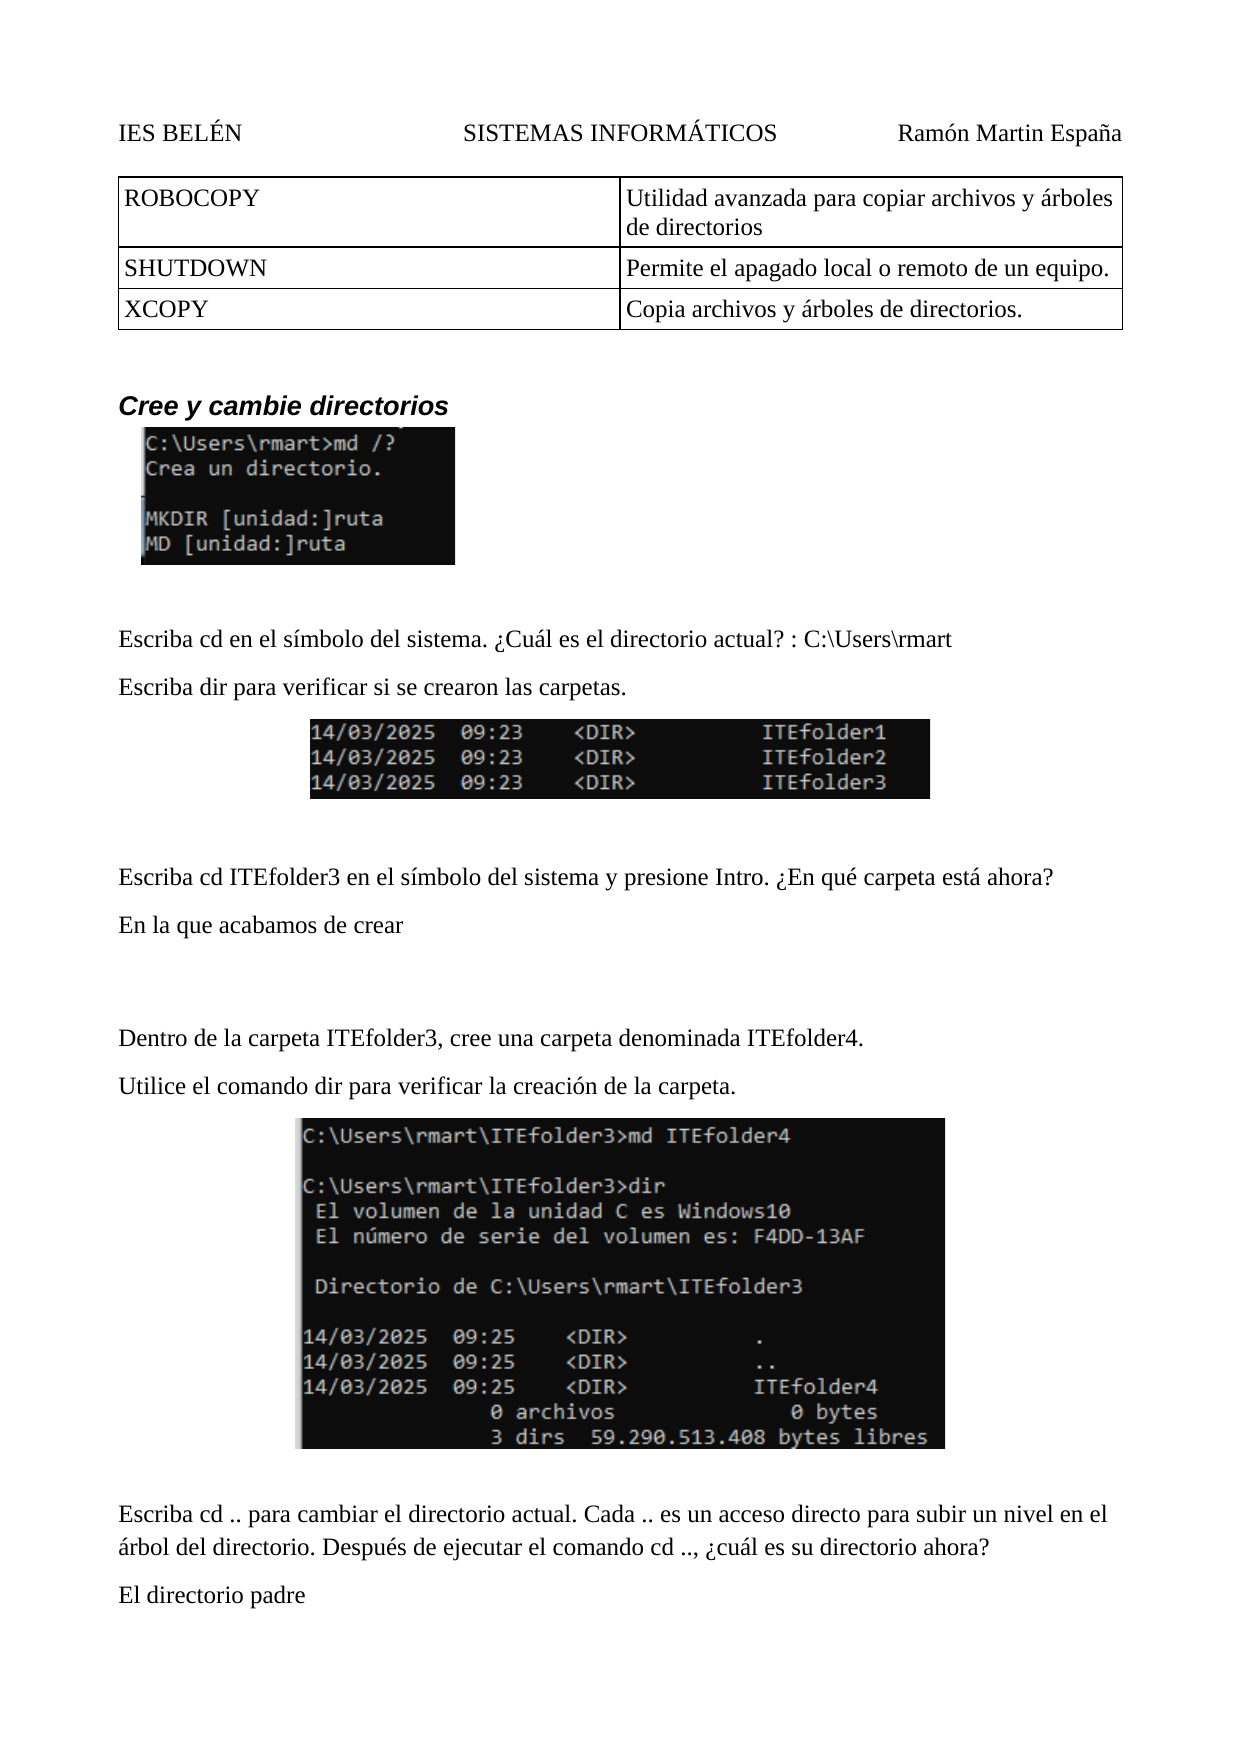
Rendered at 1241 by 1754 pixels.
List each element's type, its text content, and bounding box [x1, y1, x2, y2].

subtitle Cree y cambie directorios [118, 390, 1122, 421]
text Utilice el comando dir para verificar la creación de la carpeta. [118, 1071, 1122, 1100]
text Escriba dir para verificar si se crearon las carpetas. [118, 672, 1122, 701]
text Escriba cd en el símbolo del sistema. ¿Cuál es el directorio actual? : C:\Users\rmart [118, 624, 1122, 653]
text En la que acabamos de crear [118, 910, 1122, 1004]
table_cell Utilidad avanzada para copiar archivos y árboles de directorios [621, 178, 1122, 246]
table_cell SHUTDOWN [119, 248, 619, 288]
table_cell Permite el apagado local o remoto de un equipo. [621, 248, 1122, 288]
text Escriba cd ITEfolder3 en el símbolo del sistema y presione Intro. ¿En qué carpeta está ahora? [118, 862, 1122, 891]
text Escriba cd .. para cambiar el directorio actual. Cada .. es un acceso directo para subir un nivel en el árbol del directorio. Después de ejecutar el comando cd .., ¿cuál es su directorio ahora? [118, 1499, 1122, 1561]
table_cell ROBOCOPY [119, 178, 619, 246]
picture [310, 719, 931, 799]
text El directorio padre [118, 1580, 1122, 1609]
table_cell XCOPY [119, 289, 619, 329]
picture [141, 427, 455, 565]
table_cell Copia archivos y árboles de directorios. [621, 289, 1122, 329]
picture [295, 1118, 946, 1449]
text Dentro de la carpeta ITEfolder3, cree una carpeta denominada ITEfolder4. [118, 1023, 1122, 1052]
